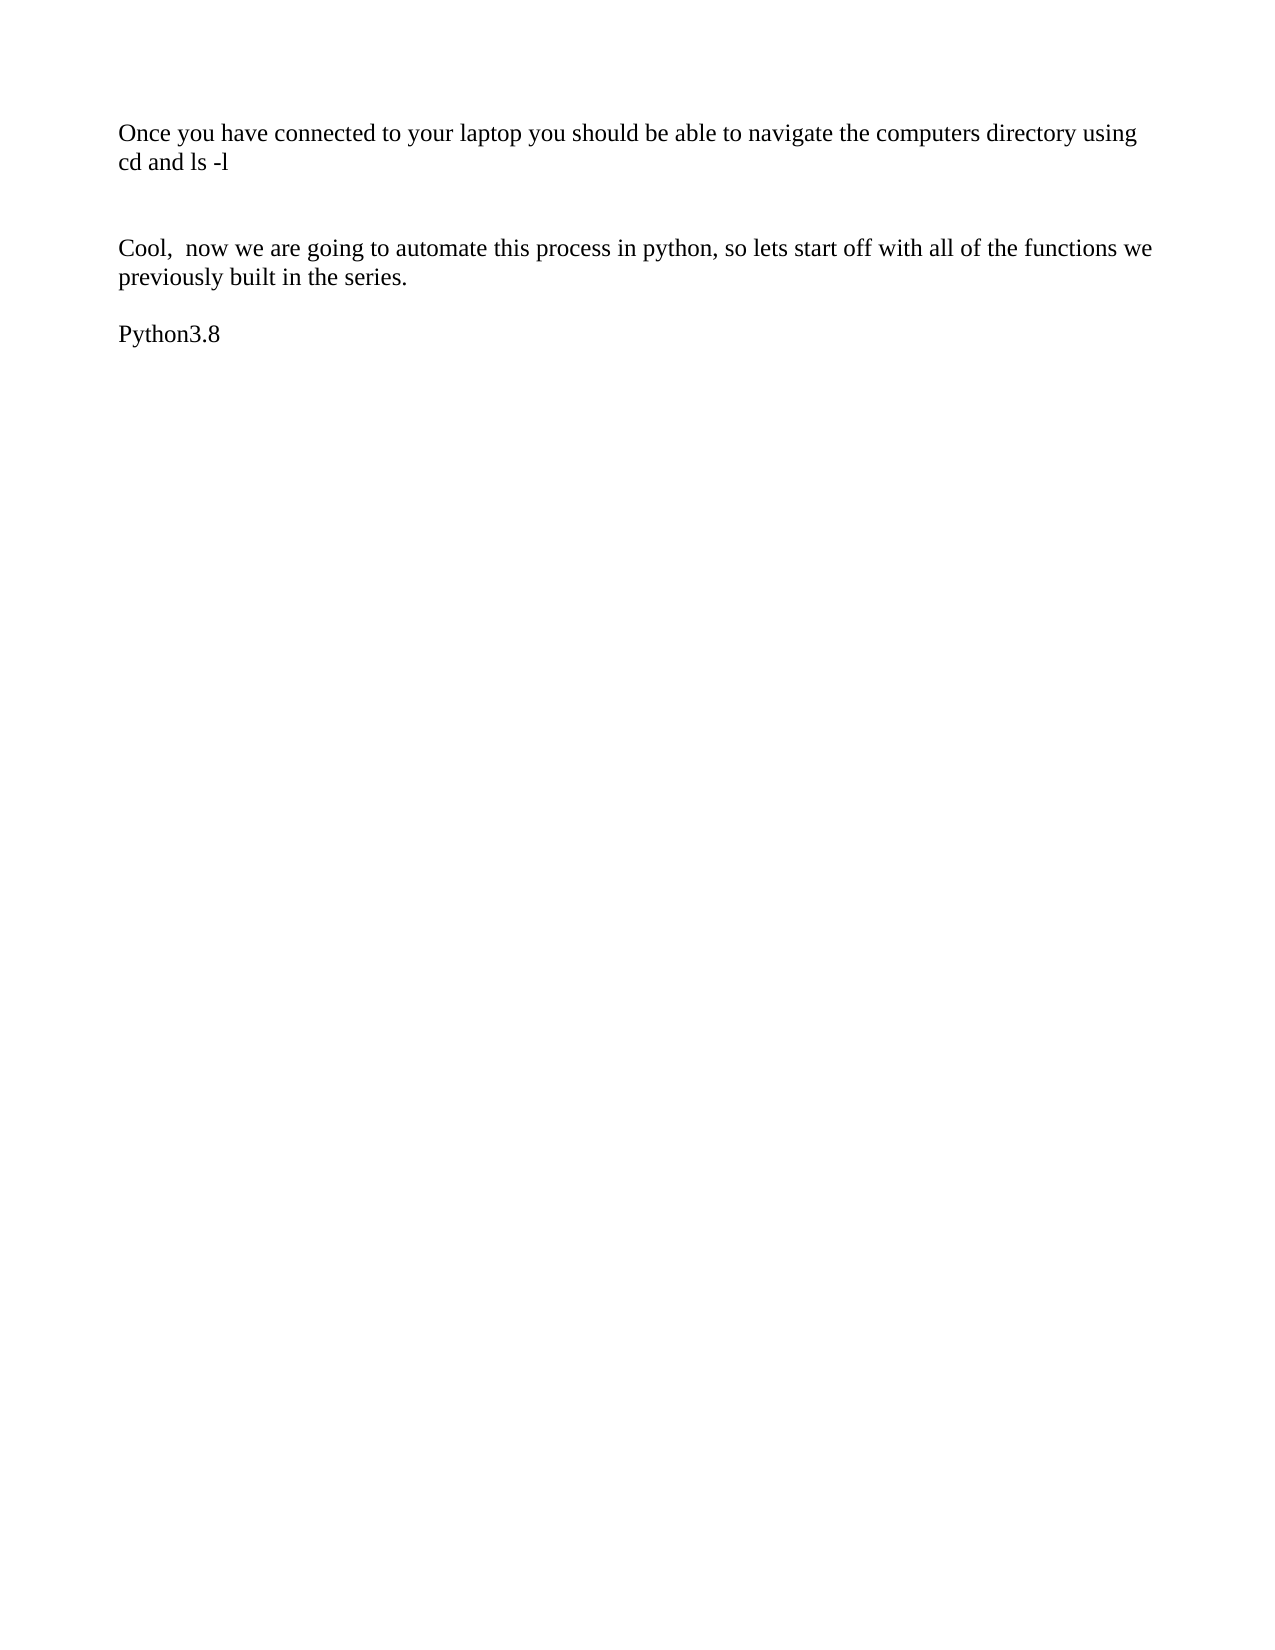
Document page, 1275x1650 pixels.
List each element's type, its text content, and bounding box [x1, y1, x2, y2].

text Once you have connected to your laptop you should be able to navigate the computers directory using cd and ls -l [118, 118, 1157, 176]
text Cool, now we are going to automate this process in python, so lets start off with all of the functions we previously built in the series. [118, 233, 1157, 291]
text Python3.8 [118, 319, 1157, 348]
